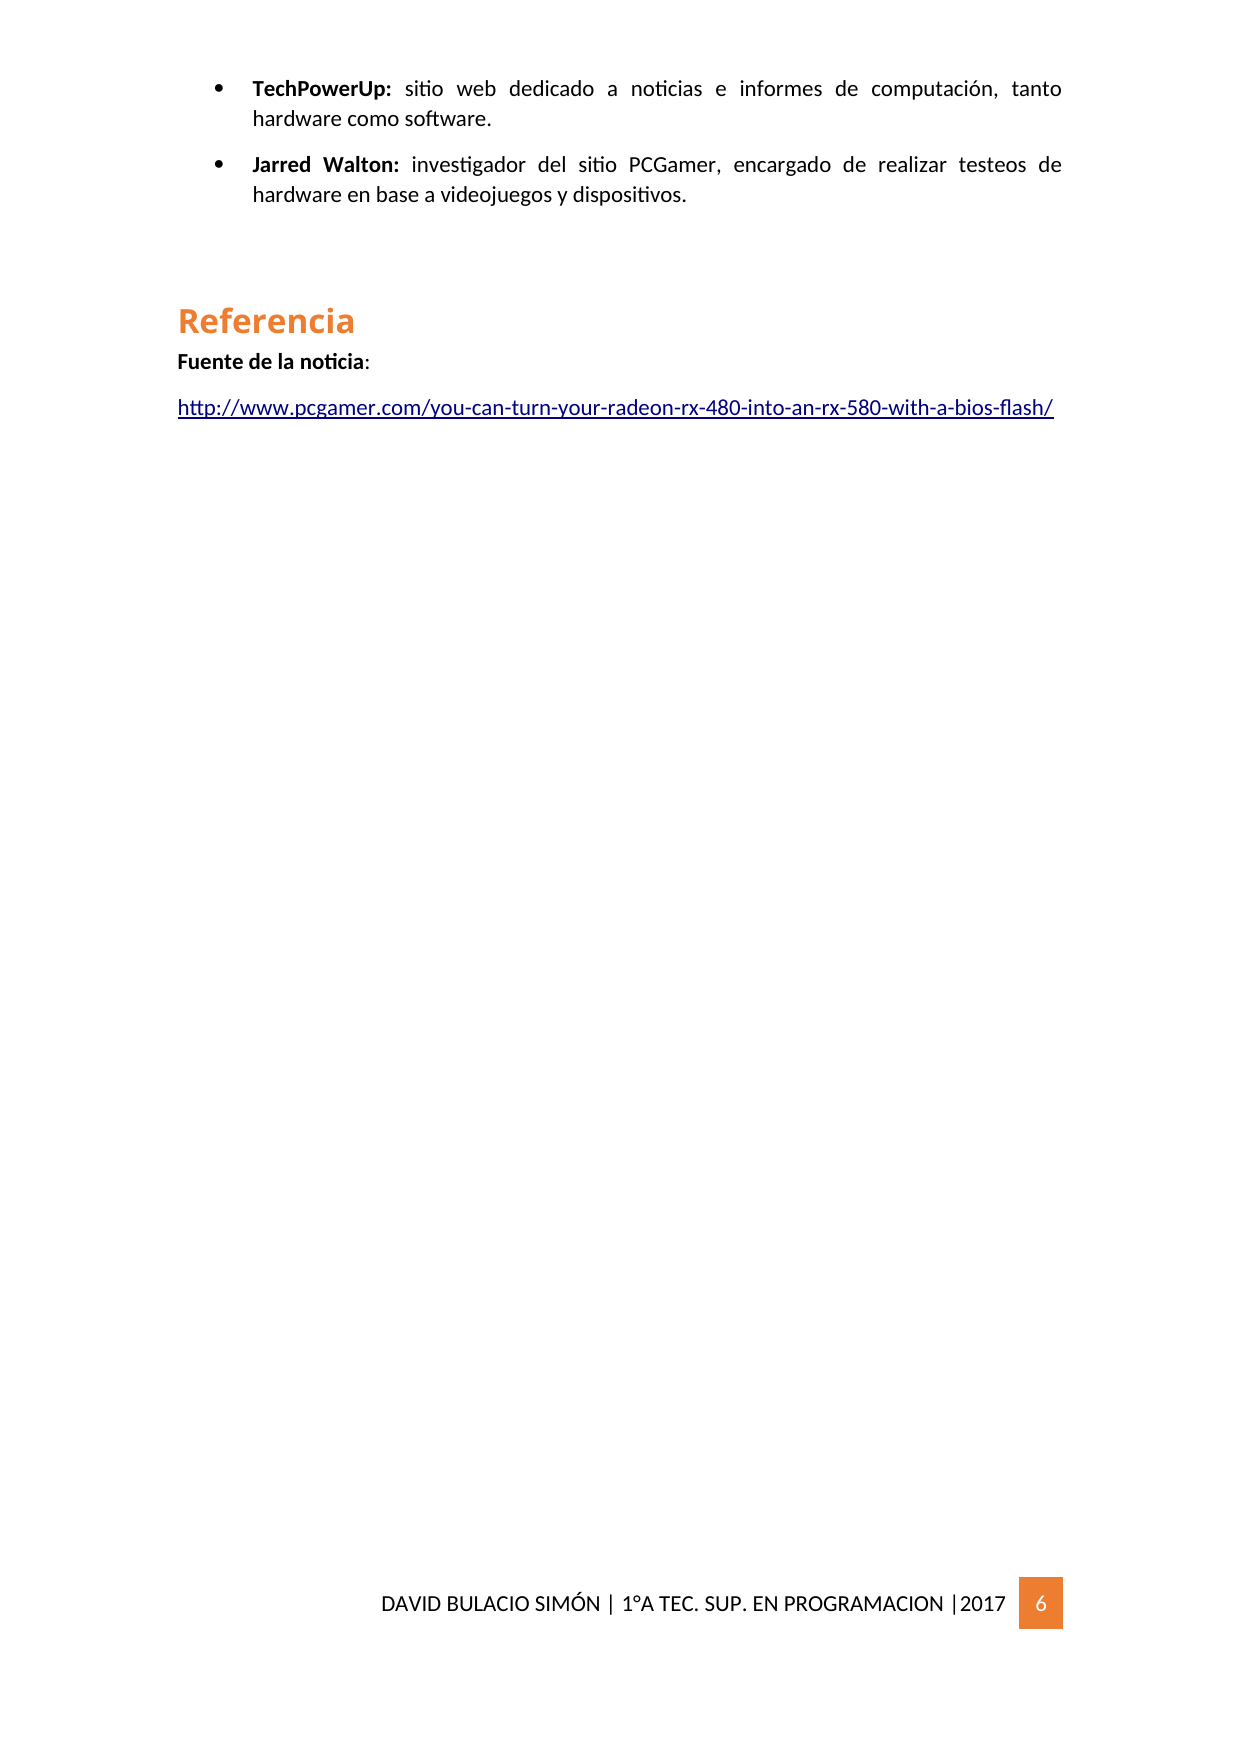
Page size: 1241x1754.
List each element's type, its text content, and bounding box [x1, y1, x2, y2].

text Fuente de la noticia: [177, 347, 1063, 375]
text http://www.pcgamer.com/you-can-turn-your-radeon-rx-480-into-an-rx-580-with-a-bios-flash/ [177, 393, 1063, 421]
subtitle Referencia [177, 298, 1063, 344]
list TechPowerUp: sitio web dedicado a noticias e informes de computación, tanto hardware como software. [215, 74, 1063, 132]
list Jarred Walton: investigador del sitio PCGamer, encargado de realizar testeos de hardware en base a videojuegos y dispositivos. [215, 150, 1063, 208]
